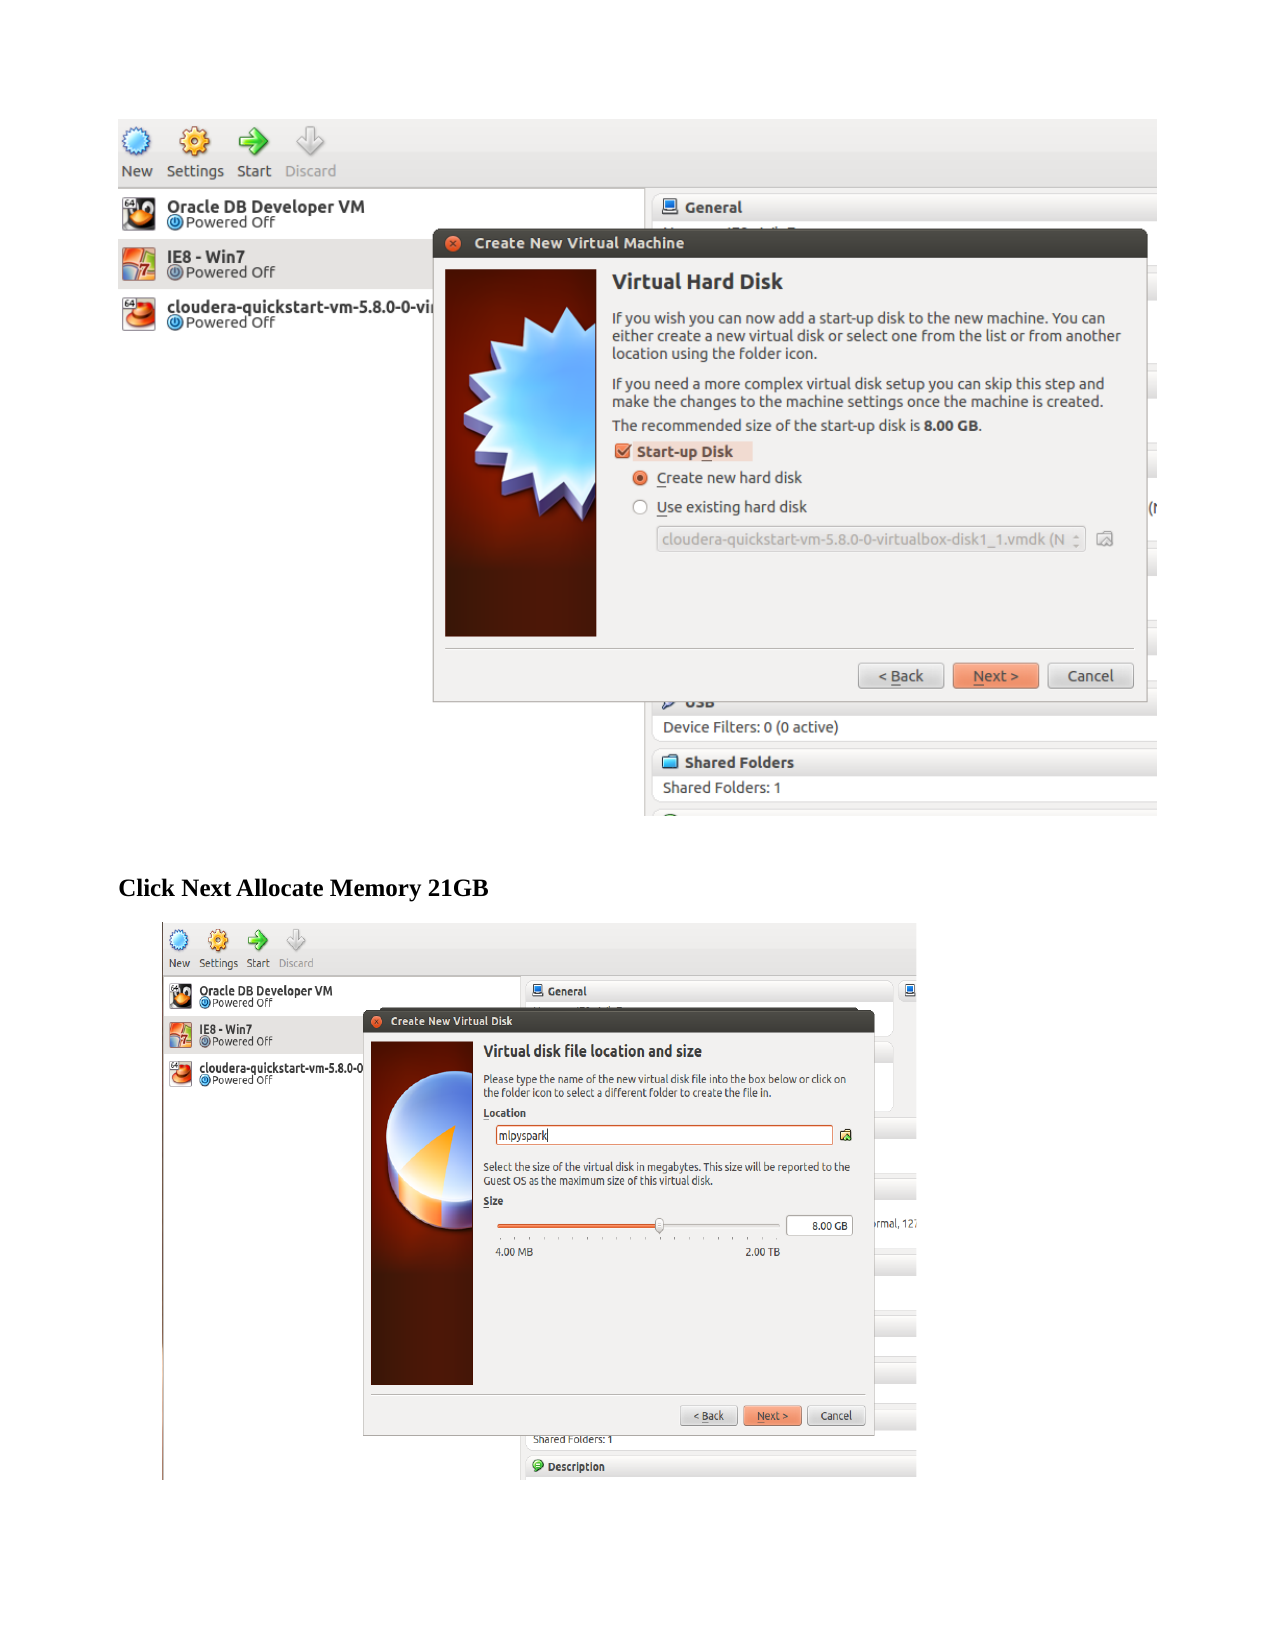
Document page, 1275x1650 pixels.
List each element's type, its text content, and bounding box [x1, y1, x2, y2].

picture [162, 922, 917, 1480]
picture [118, 118, 1157, 816]
text Click Next Allocate Memory 21GB [118, 873, 1157, 901]
